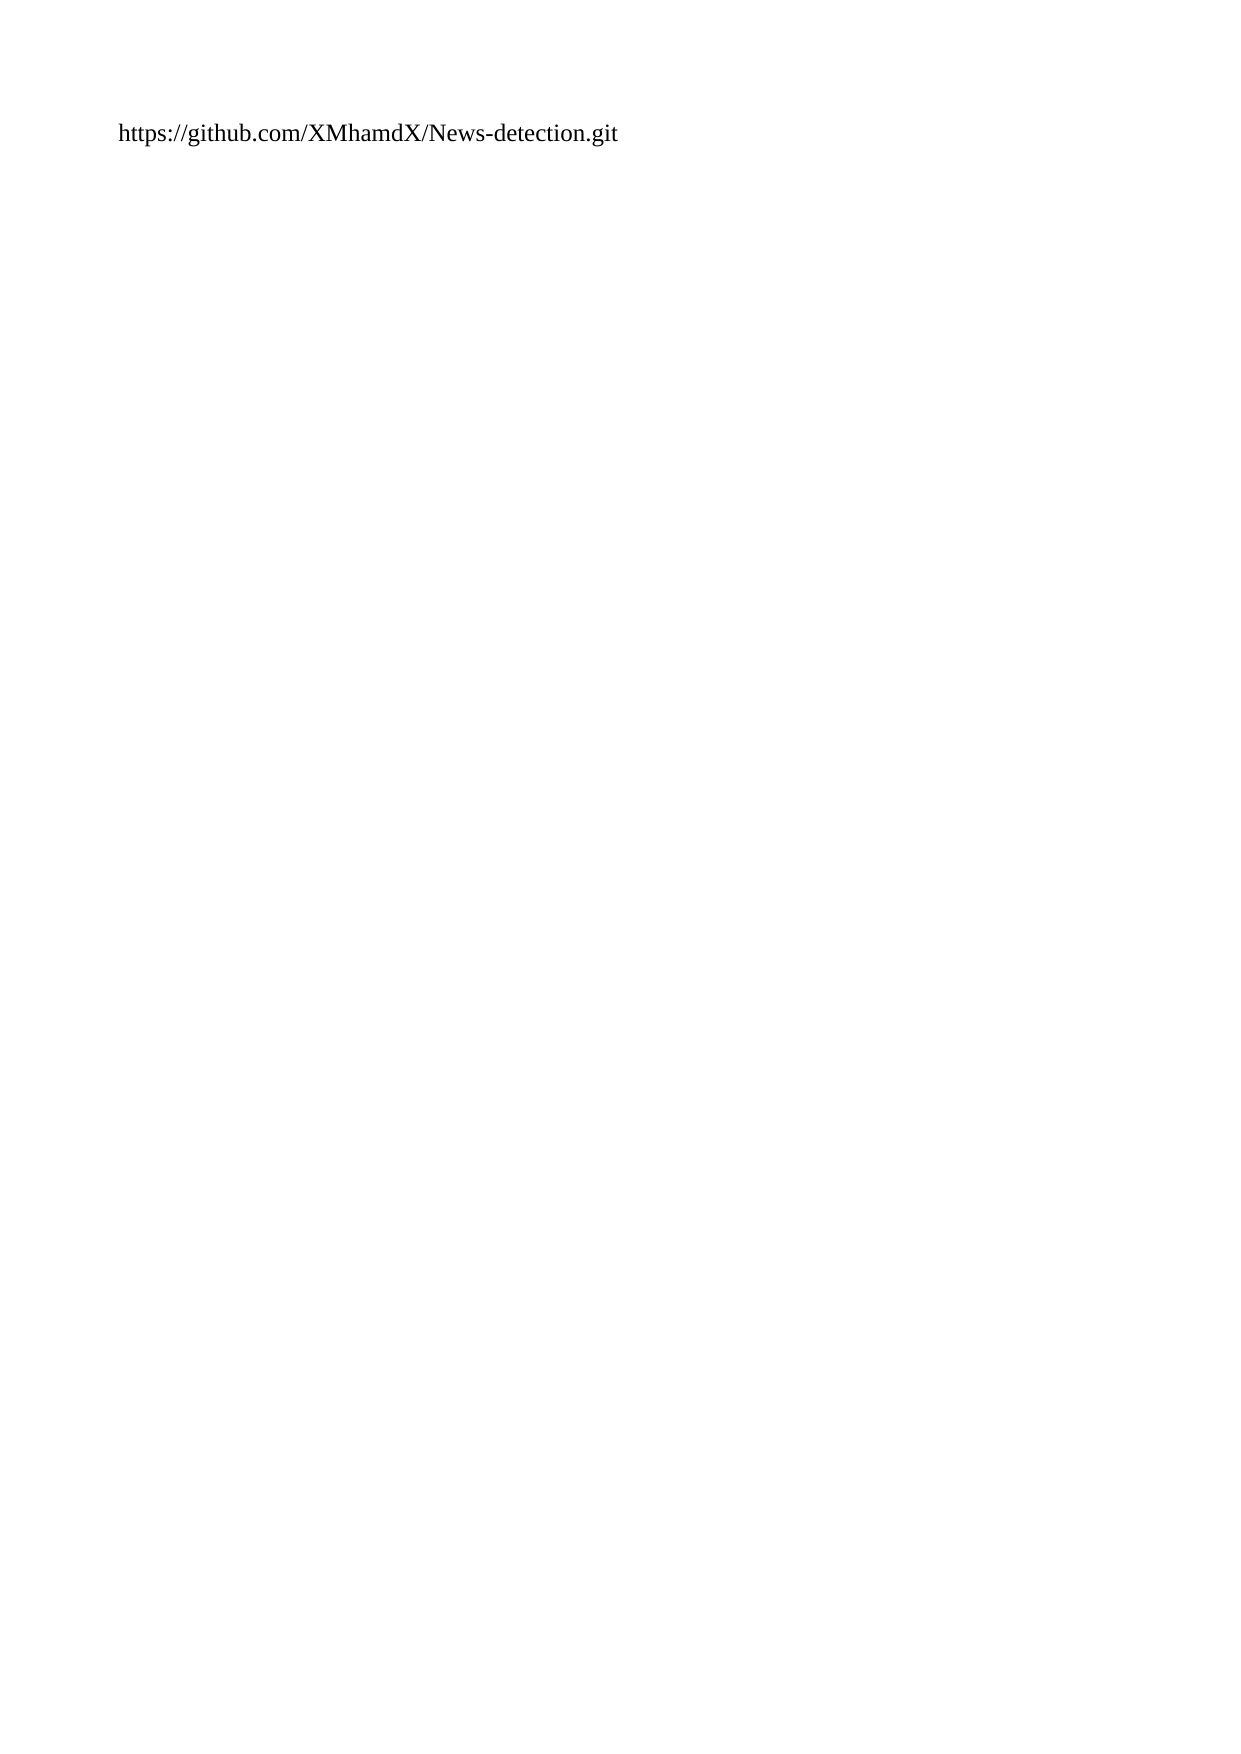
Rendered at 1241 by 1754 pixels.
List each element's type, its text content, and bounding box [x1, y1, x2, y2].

text https://github.com/XMhamdX/News-detection.git [118, 118, 1122, 147]
